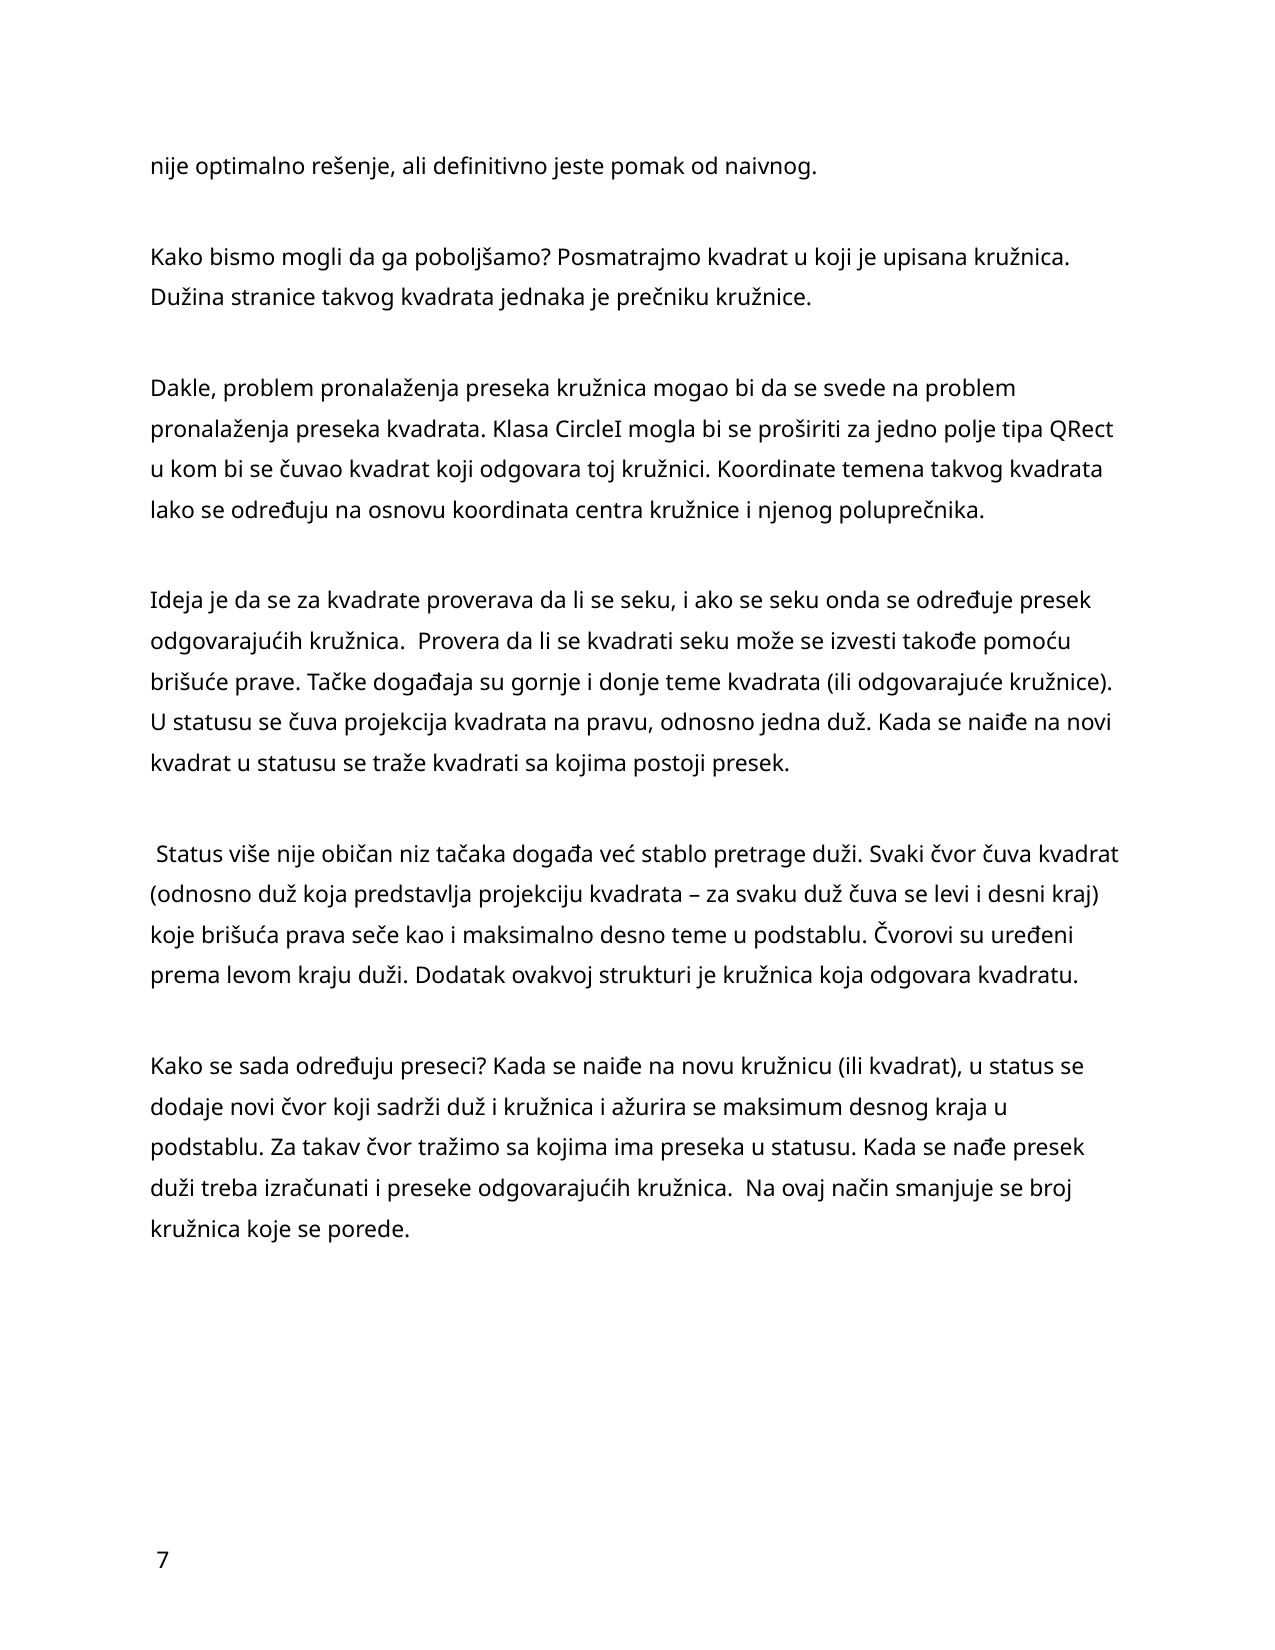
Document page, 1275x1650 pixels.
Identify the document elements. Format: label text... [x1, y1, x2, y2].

text nije optimalno rešenje, ali definitivno jeste pomak od naivnog. [150, 150, 1125, 181]
text Dakle, problem pronalaženja preseka kružnica mogao bi da se svede na problem pronalaženja preseka kvadrata. Klasa CircleI mogla bi se proširiti za jedno polje tipa QRect u kom bi se čuvao kvadrat koji odgovara toj kružnici. Koordinate temena takvog kvadrata lako se određuju na osnovu koordinata centra kružnice i njenog poluprečnika. [150, 372, 1125, 525]
text Kako se sada određuju preseci? Kada se naiđe na novu kružnicu (ili kvadrat), u status se dodaje novi čvor koji sadrži duž i kružnica i ažurira se maksimum desnog kraja u podstablu. Za takav čvor tražimo sa kojima ima preseka u statusu. Kada se nađe presek duži treba izračunati i preseke odgovarajućih kružnica. Na ovaj način smanjuje se broj kružnica koje se porede. [150, 1050, 1125, 1244]
text Ideja je da se za kvadrate proverava da li se seku, i ako se seku onda se određuje presek odgovarajućih kružnica. Provera da li se kvadrati seku može se izvesti takođe pomoću brišuće prave. Tačke događaja su gornje i donje teme kvadrata (ili odgovarajuće kružnice). U statusu se čuva projekcija kvadrata na pravu, odnosno jedna duž. Kada se naiđe na novi kvadrat u statusu se traže kvadrati sa kojima postoji presek. [150, 584, 1125, 778]
text Status više nije običan niz tačaka događa već stablo pretrage duži. Svaki čvor čuva kvadrat (odnosno duž koja predstavlja projekciju kvadrata – za svaku duž čuva se levi i desni kraj) koje brišuća prava seče kao i maksimalno desno teme u podstablu. Čvorovi su uređeni prema levom kraju duži. Dodatak ovakvoj strukturi je kružnica koja odgovara kvadratu. [150, 837, 1125, 991]
text Kako bismo mogli da ga poboljšamo? Posmatrajmo kvadrat u koji je upisana kružnica. Dužina stranice takvog kvadrata jednaka je prečniku kružnice. [150, 241, 1125, 312]
